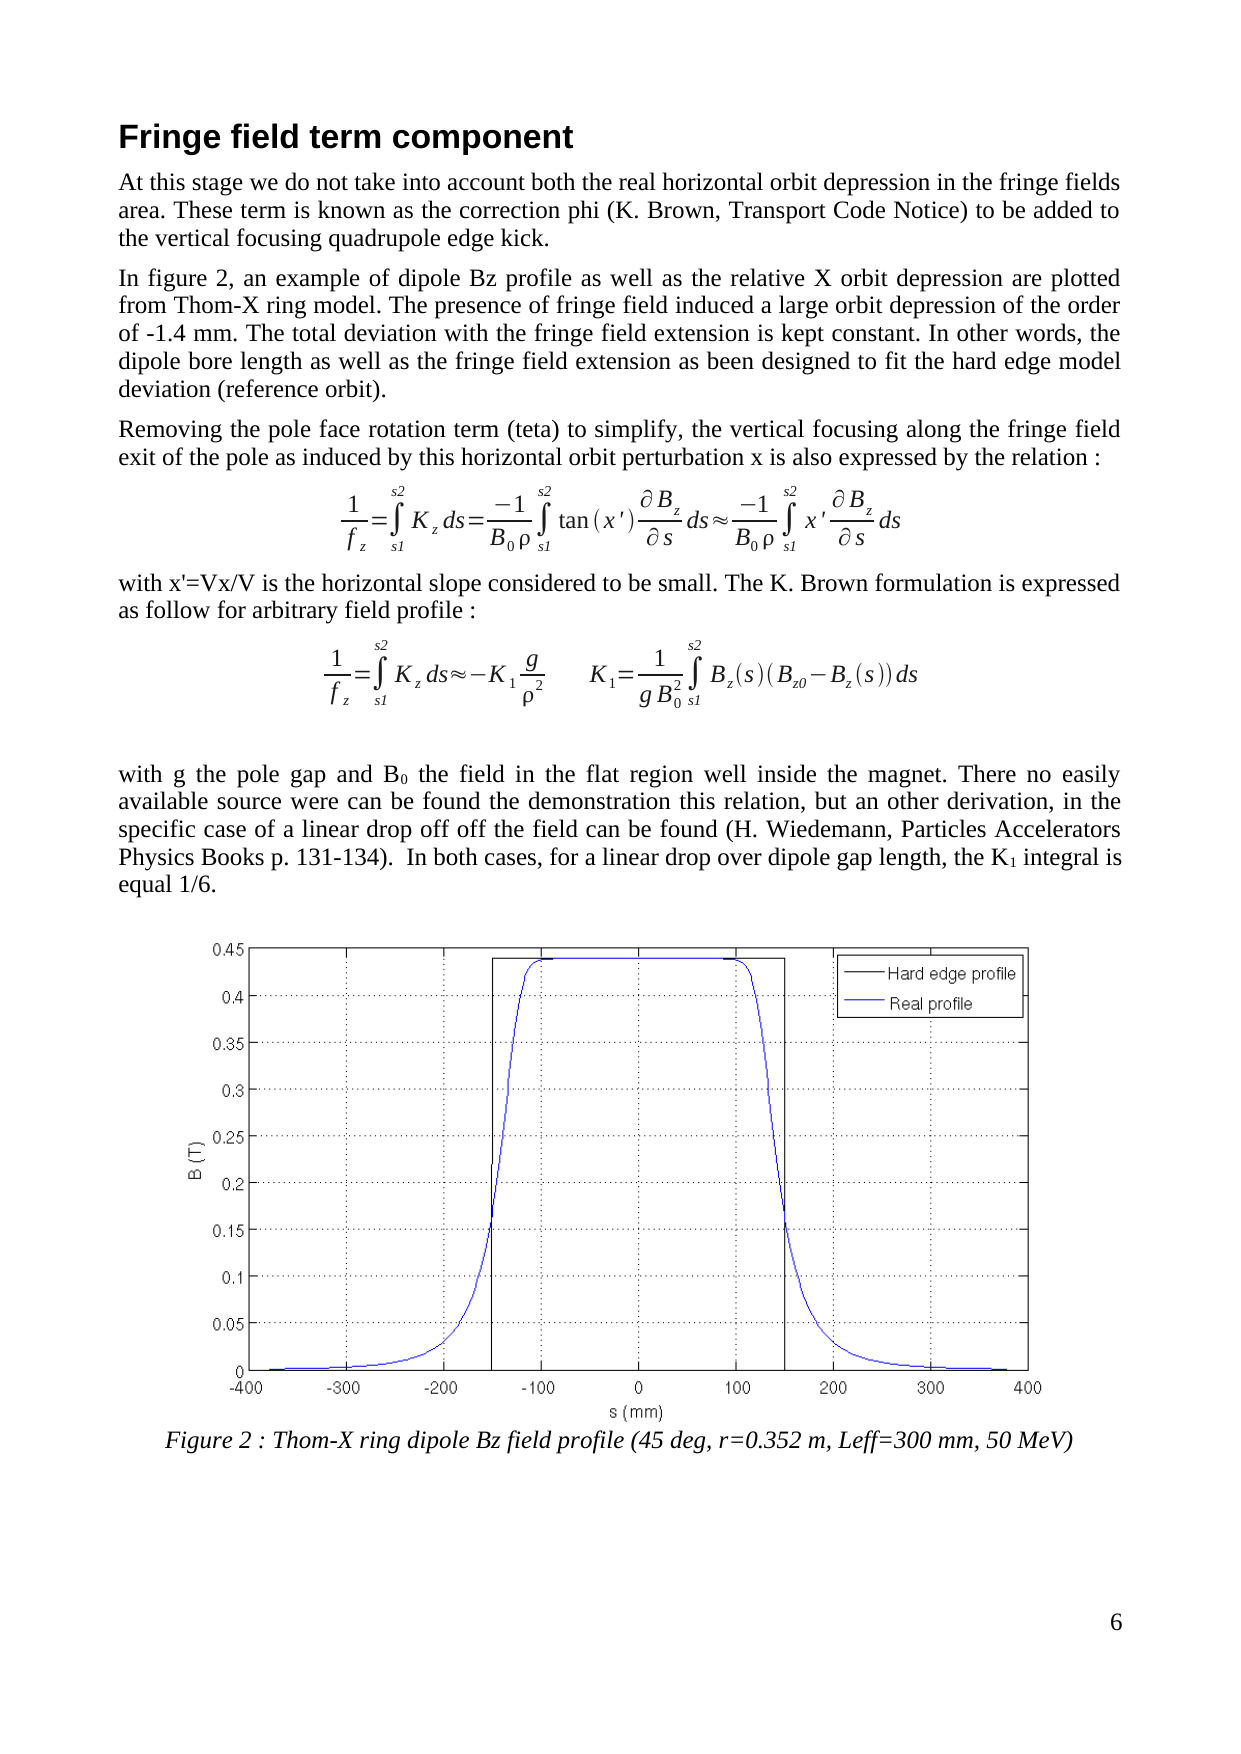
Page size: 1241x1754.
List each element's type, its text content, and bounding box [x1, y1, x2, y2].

subtitle Fringe field term component [118, 118, 1122, 156]
text with x'=Vx/V is the horizontal slope considered to be small. The K. Brown formulation is expressed as follow for arbitrary field profile : [118, 569, 1122, 624]
text In figure 2, an example of dipole Bz profile as well as the relative X orbit depression are plotted from Thom-X ring model. The presence of fringe field induced a large orbit depression of the order of -1.4 mm. The total deviation with the fringe field extension is kept constant. In other words, the dipole bore length as well as the fringe field extension as been designed to fit the hard edge model deviation (reference orbit). [118, 264, 1122, 402]
text At this stage we do not take into account both the real horizontal orbit depression in the fringe fields area. These term is known as the correction phi (K. Brown, Transport Code Notice) to be added to the vertical focusing quadrupole edge kick. [118, 168, 1122, 251]
text Removing the pole face rotation term (teta) to simplify, the vertical focusing along the fringe field exit of the pole as induced by this horizontal orbit perturbation x is also expressed by the relation : [118, 415, 1122, 470]
picture [118, 910, 1123, 1427]
text Figure 2 : Thom-X ring dipole Bz field profile (45 deg, r=0.352 m, Leff=300 mm, 50 MeV) [118, 1427, 1122, 1454]
text with g the pole gap and B0 the field in the flat region well inside the magnet. There no easily available source were can be found the demonstration this relation, but an other derivation, in the specific case of a linear drop off off the field can be found (H. Wiedemann, Particles Accelerators Physics Books p. 131-134). In both cases, for a linear drop over dipole gap length, the K1 integral is equal 1/6. [118, 760, 1122, 898]
